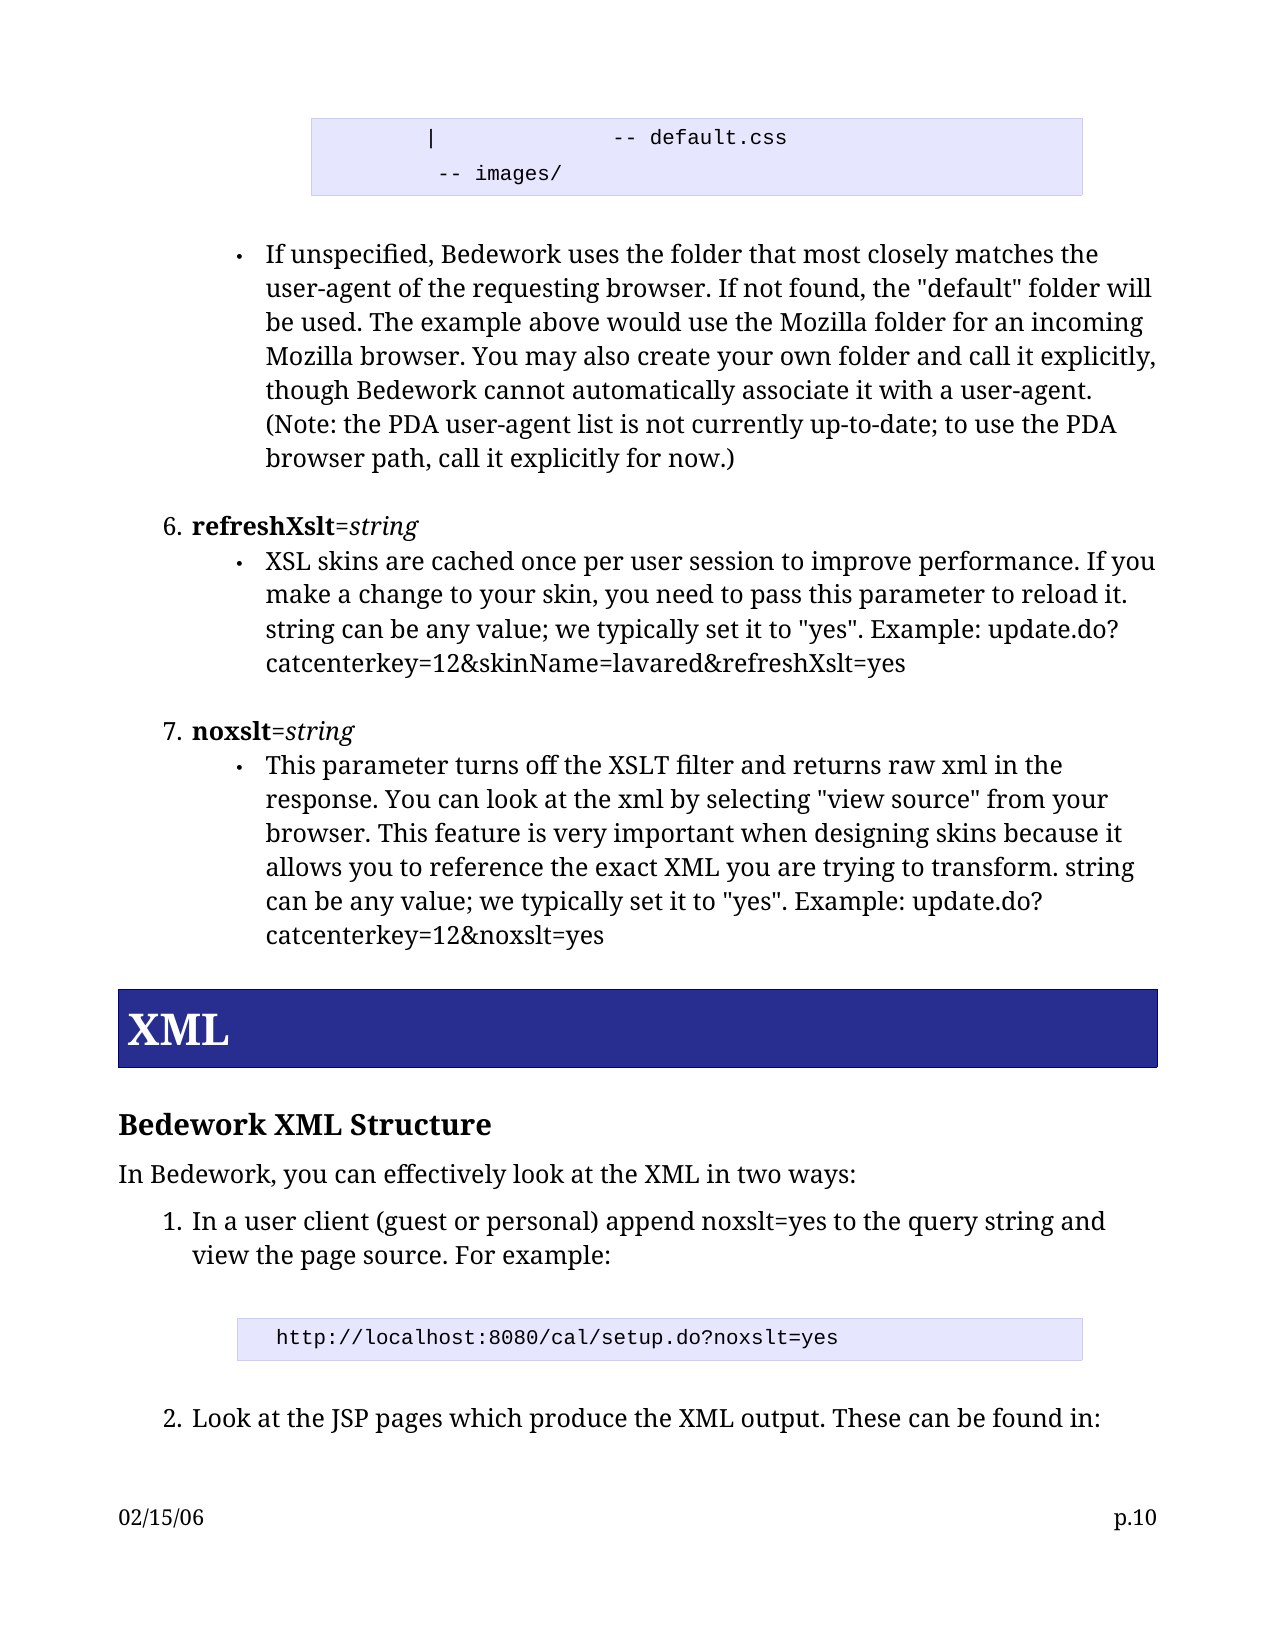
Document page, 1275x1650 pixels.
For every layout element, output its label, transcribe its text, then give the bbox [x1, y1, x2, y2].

list http://localhost:8080/cal/setup.do?noxslt=yes [238, 1319, 1082, 1360]
text In Bedework, you can effectively look at the XML in two ways: [118, 1157, 1157, 1191]
list In a user client (guest or personal) append noxslt=yes to the query string and view the page source. For example: [162, 1203, 1157, 1306]
list This parameter turns off the XSLT filter and returns raw xml in the response. You can look at the xml by selecting "view source" from your browser. This feature is very important when designing skins because it allows you to reference the exact XML you are trying to transform. string can be any value; we typically set it to "yes". Example: update.do?catcenterkey=12&noxslt=yes [236, 747, 1157, 952]
list -- images/ [312, 153, 1082, 195]
list refreshXslt=string [162, 509, 1157, 543]
list XSL skins are cached once per user session to improve performance. If you make a change to your skin, you need to pass this parameter to reload it. string can be any value; we typically set it to "yes". Example: update.do?catcenterkey=12&skinName=lavared&refreshXslt=yes [236, 543, 1157, 713]
list Look at the JSP pages which produce the XML output. These can be found in: [162, 1401, 1157, 1469]
list | -- default.css [312, 119, 1082, 151]
subtitle Bedework XML Structure [118, 1104, 1157, 1144]
list If unspecified, Bedework uses the folder that most closely matches the user-agent of the requesting browser. If not found, the "default" folder will be used. The example above would use the Mozilla folder for an incoming Mozilla browser. You may also create your own folder and call it explicitly, though Bedework cannot automatically associate it with a user-agent. (Note: the PDA user-agent list is not currently up-to-date; to use the PDA browser path, call it explicitly for now.) [236, 237, 1157, 509]
subtitle XML [119, 990, 1157, 1067]
list noxslt=string [162, 713, 1157, 747]
